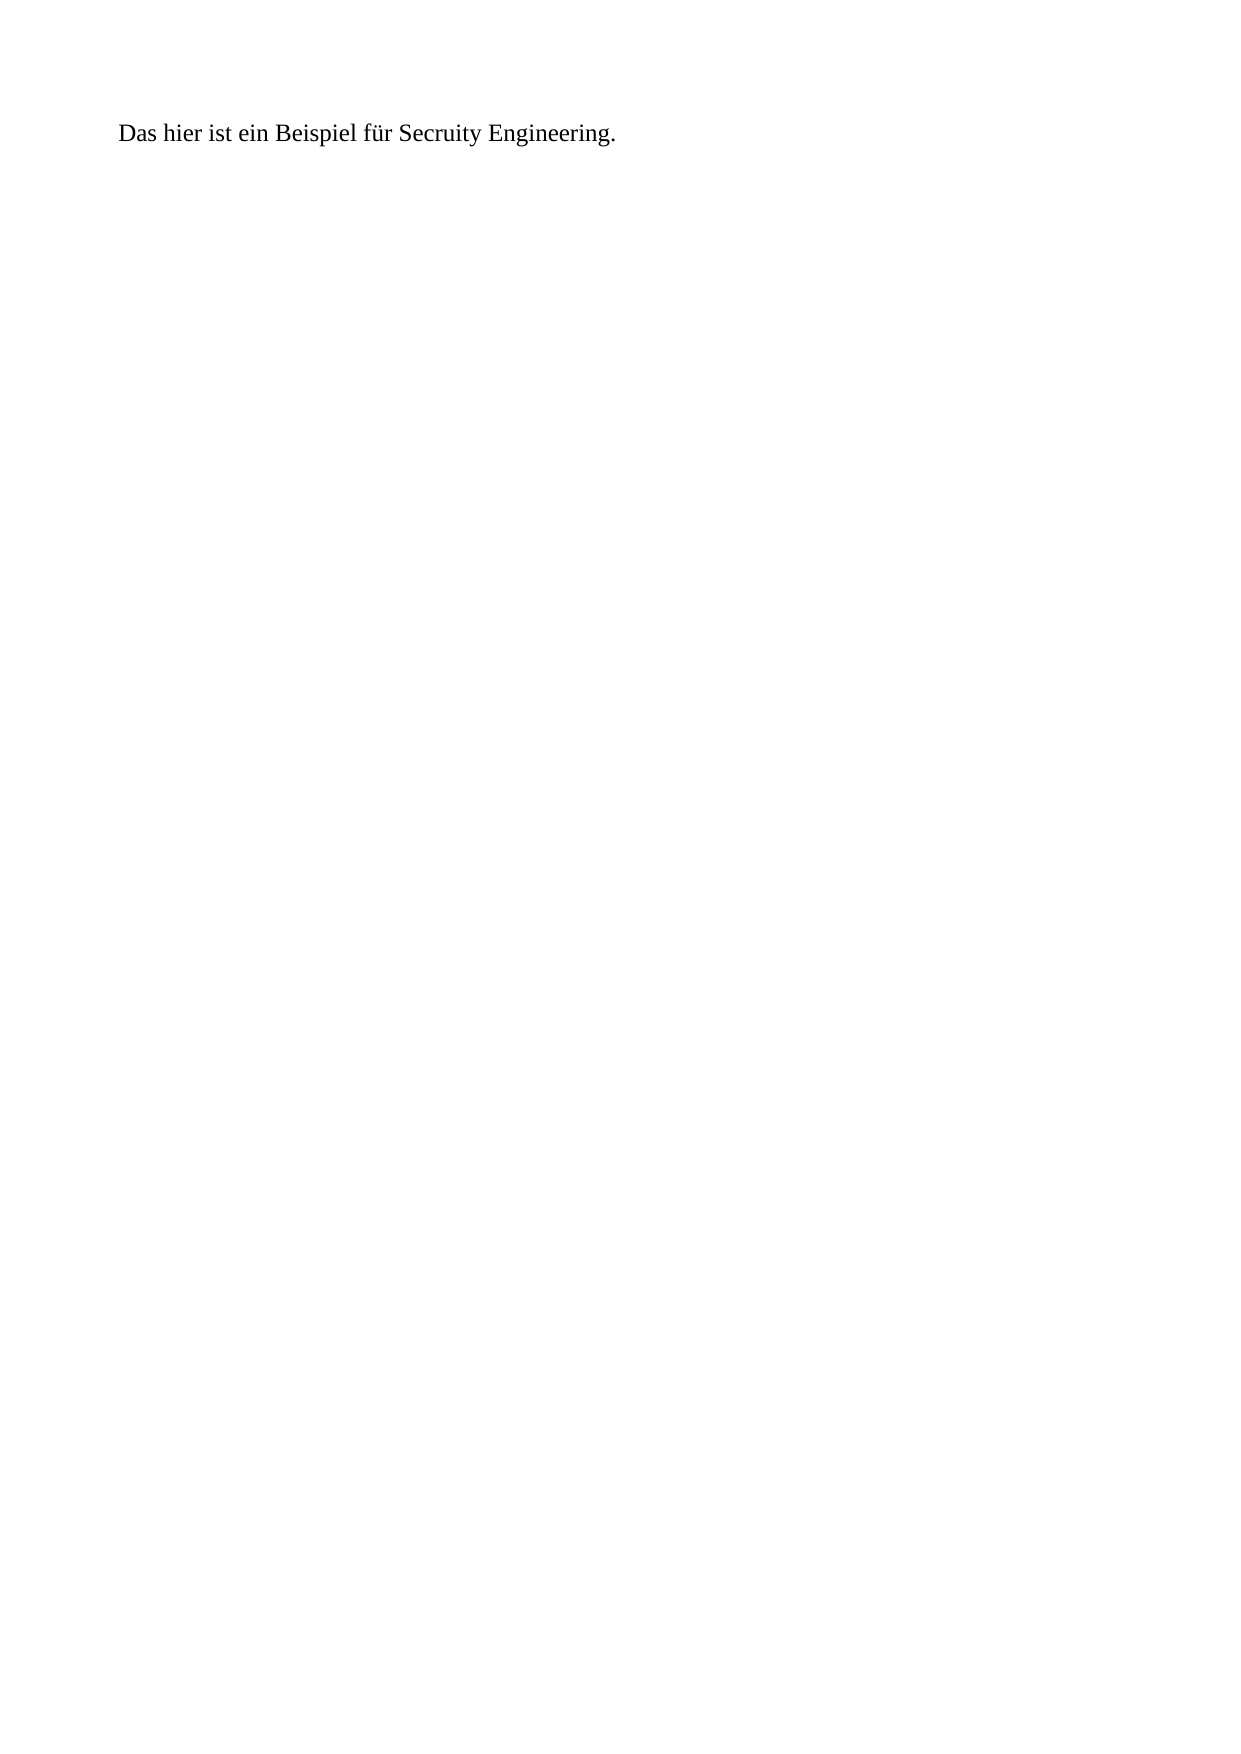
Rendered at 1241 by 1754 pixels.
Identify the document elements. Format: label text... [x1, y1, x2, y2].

text Das hier ist ein Beispiel für Secruity Engineering. [118, 118, 1122, 147]
